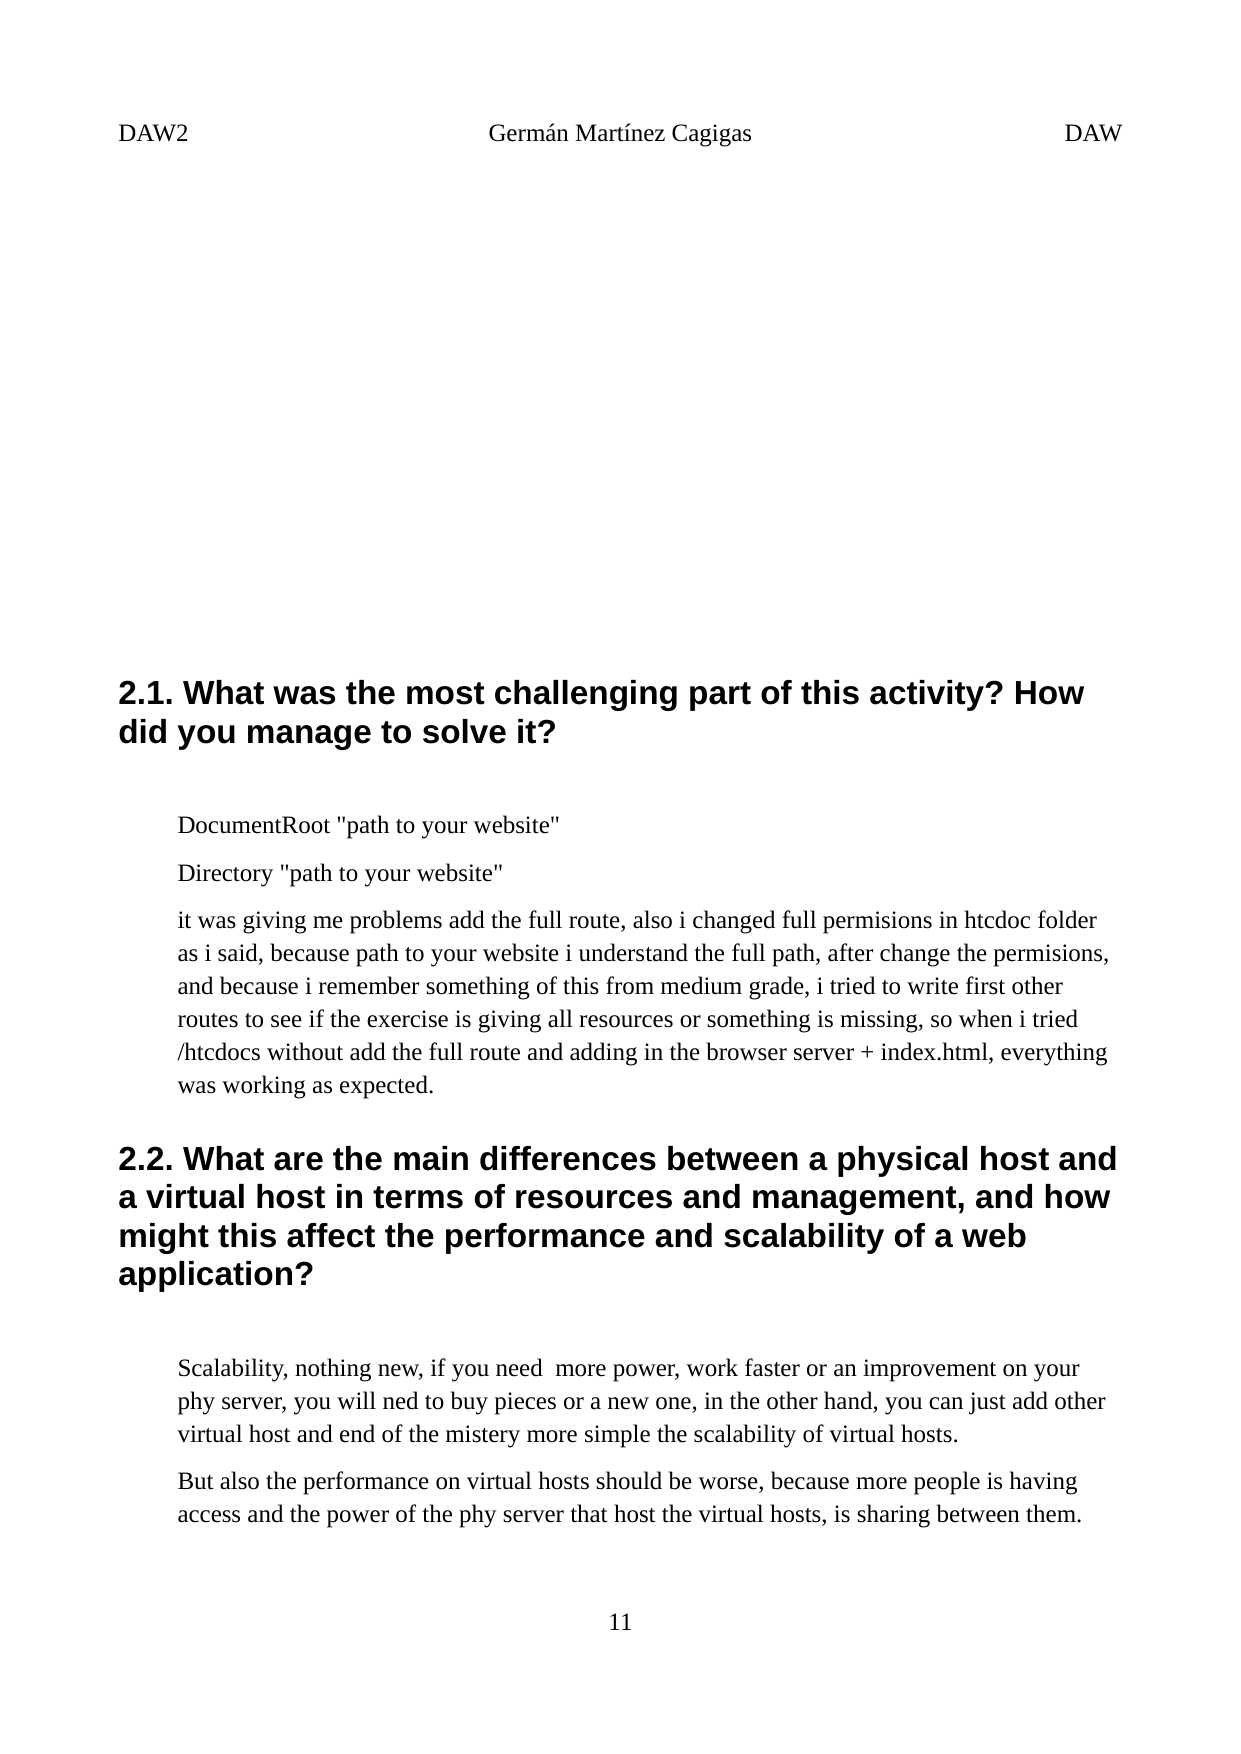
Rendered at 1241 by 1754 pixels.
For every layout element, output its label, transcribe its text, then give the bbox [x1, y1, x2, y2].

text But also the performance on virtual hosts should be worse, because more people is having access and the power of the phy server that host the virtual hosts, is sharing between them. [177, 1466, 1122, 1528]
text Scalability, nothing new, if you need more power, work faster or an improvement on your phy server, you will ned to buy pieces or a new one, in the other hand, you can just add other virtual host and end of the mistery more simple the scalability of virtual hosts. [177, 1353, 1122, 1448]
text it was giving me problems add the full route, also i changed full permisions in htcdoc folder as i said, because path to your website i understand the full path, after change the permisions, and because i remember something of this from medium grade, i tried to write first other routes to see if the exercise is giving all resources or something is missing, so when i tried /htcdocs without add the full route and adding in the browser server + index.html, everything was working as expected. [177, 905, 1122, 1099]
subtitle 2.1. What was the most challenging part of this activity? How did you manage to solve it? [118, 673, 1122, 750]
text DocumentRoot "path to your website" [177, 810, 1122, 839]
text Directory "path to your website" [177, 858, 1122, 887]
subtitle 2.2. What are the main differences between a physical host and a virtual host in terms of resources and management, and how might this affect the performance and scalability of a web application? [118, 1139, 1122, 1293]
